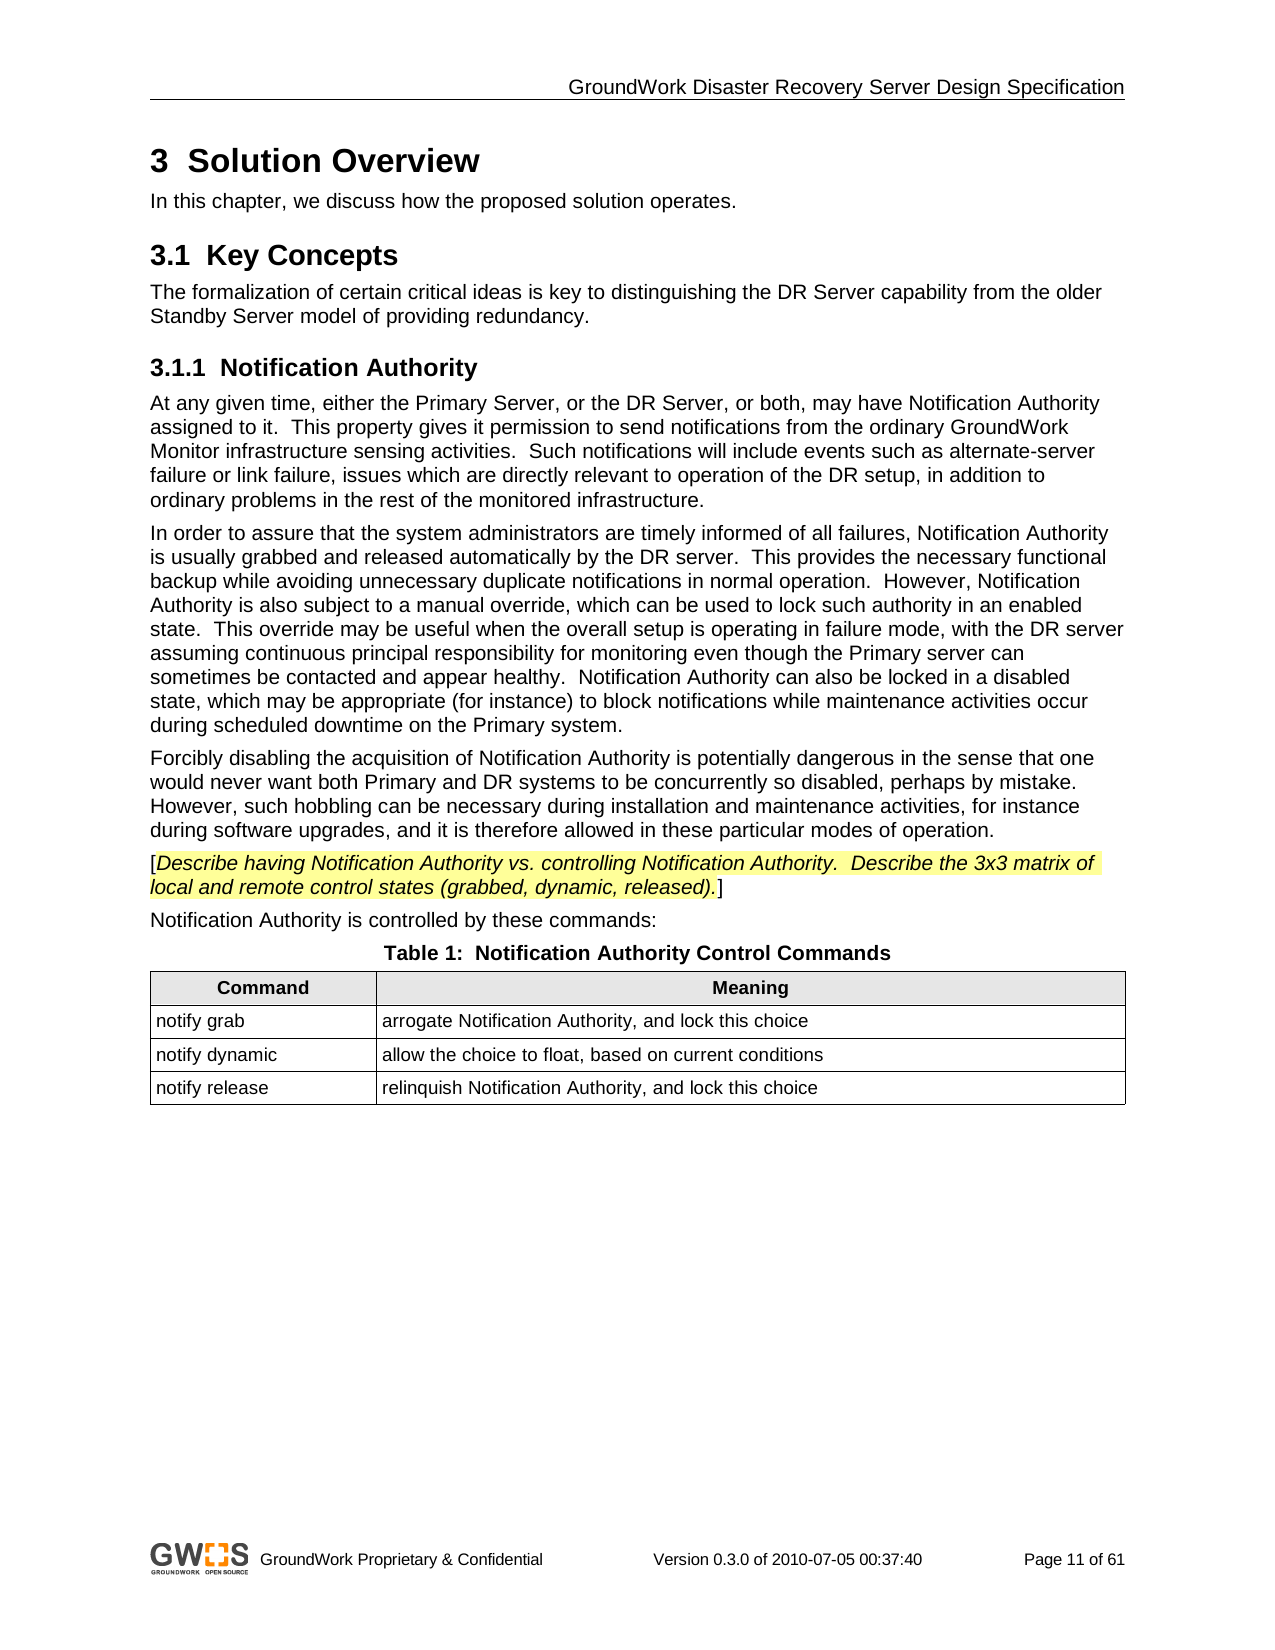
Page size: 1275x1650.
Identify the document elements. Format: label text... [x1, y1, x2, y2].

text In this chapter, we discuss how the proposed solution operates. [150, 188, 1125, 213]
table_cell arrogate Notification Authority, and lock this choice [377, 1006, 1125, 1038]
subtitle Notification Authority [150, 353, 1125, 382]
text The formalization of certain critical ideas is key to distinguishing the DR Server capability from the older Standby Server model of providing redundancy. [150, 280, 1125, 328]
text Forcibly disabling the acquisition of Notification Authority is potentially dangerous in the sense that one would never want both Primary and DR systems to be concurrently so disabled, perhaps by mistake. However, such hobbling can be necessary during installation and maintenance activities, for instance during software upgrades, and it is therefore allowed in these particular modes of operation. [150, 746, 1125, 842]
table_cell notify grab [151, 1006, 376, 1038]
subtitle Solution Overview [150, 141, 1125, 179]
table_cell notify release [151, 1072, 376, 1104]
picture [150, 1543, 248, 1575]
table_cell allow the choice to float, based on current conditions [377, 1039, 1125, 1071]
text At any given time, either the Primary Server, or the DR Server, or both, may have Notification Authority assigned to it. This property gives it permission to send notifications from the ordinary GroundWork Monitor infrastructure sensing activities. Such notifications will include events such as alternate-server failure or link failure, issues which are directly relevant to operation of the DR setup, in addition to ordinary problems in the rest of the monitored infrastructure. [150, 391, 1125, 512]
table_header Command [151, 972, 376, 1004]
table_cell relinquish Notification Authority, and lock this choice [377, 1072, 1125, 1104]
text In order to assure that the system administrators are timely informed of all failures, Notification Authority is usually grabbed and released automatically by the DR server. This provides the necessary functional backup while avoiding unnecessary duplicate notifications in normal operation. However, Notification Authority is also subject to a manual override, which can be used to lock such authority in an enabled state. This override may be useful when the overall setup is operating in failure mode, with the DR server assuming continuous principal responsibility for monitoring even though the Primary server can sometimes be contacted and appear healthy. Notification Authority can also be locked in a disabled state, which may be appropriate (for instance) to block notifications while maintenance activities occur during scheduled downtime on the Primary system. [150, 521, 1125, 737]
text Table 1: Notification Authority Control Commands [150, 941, 1125, 965]
text [Describe having Notification Authority vs. controlling Notification Authority. Describe the 3x3 matrix of local and remote control states (grabbed, dynamic, released).] [717, 851, 1125, 899]
table_cell notify dynamic [151, 1039, 376, 1071]
text Notification Authority is controlled by these commands: [150, 908, 1125, 932]
table_header Meaning [377, 972, 1125, 1004]
subtitle Key Concepts [150, 238, 1125, 271]
